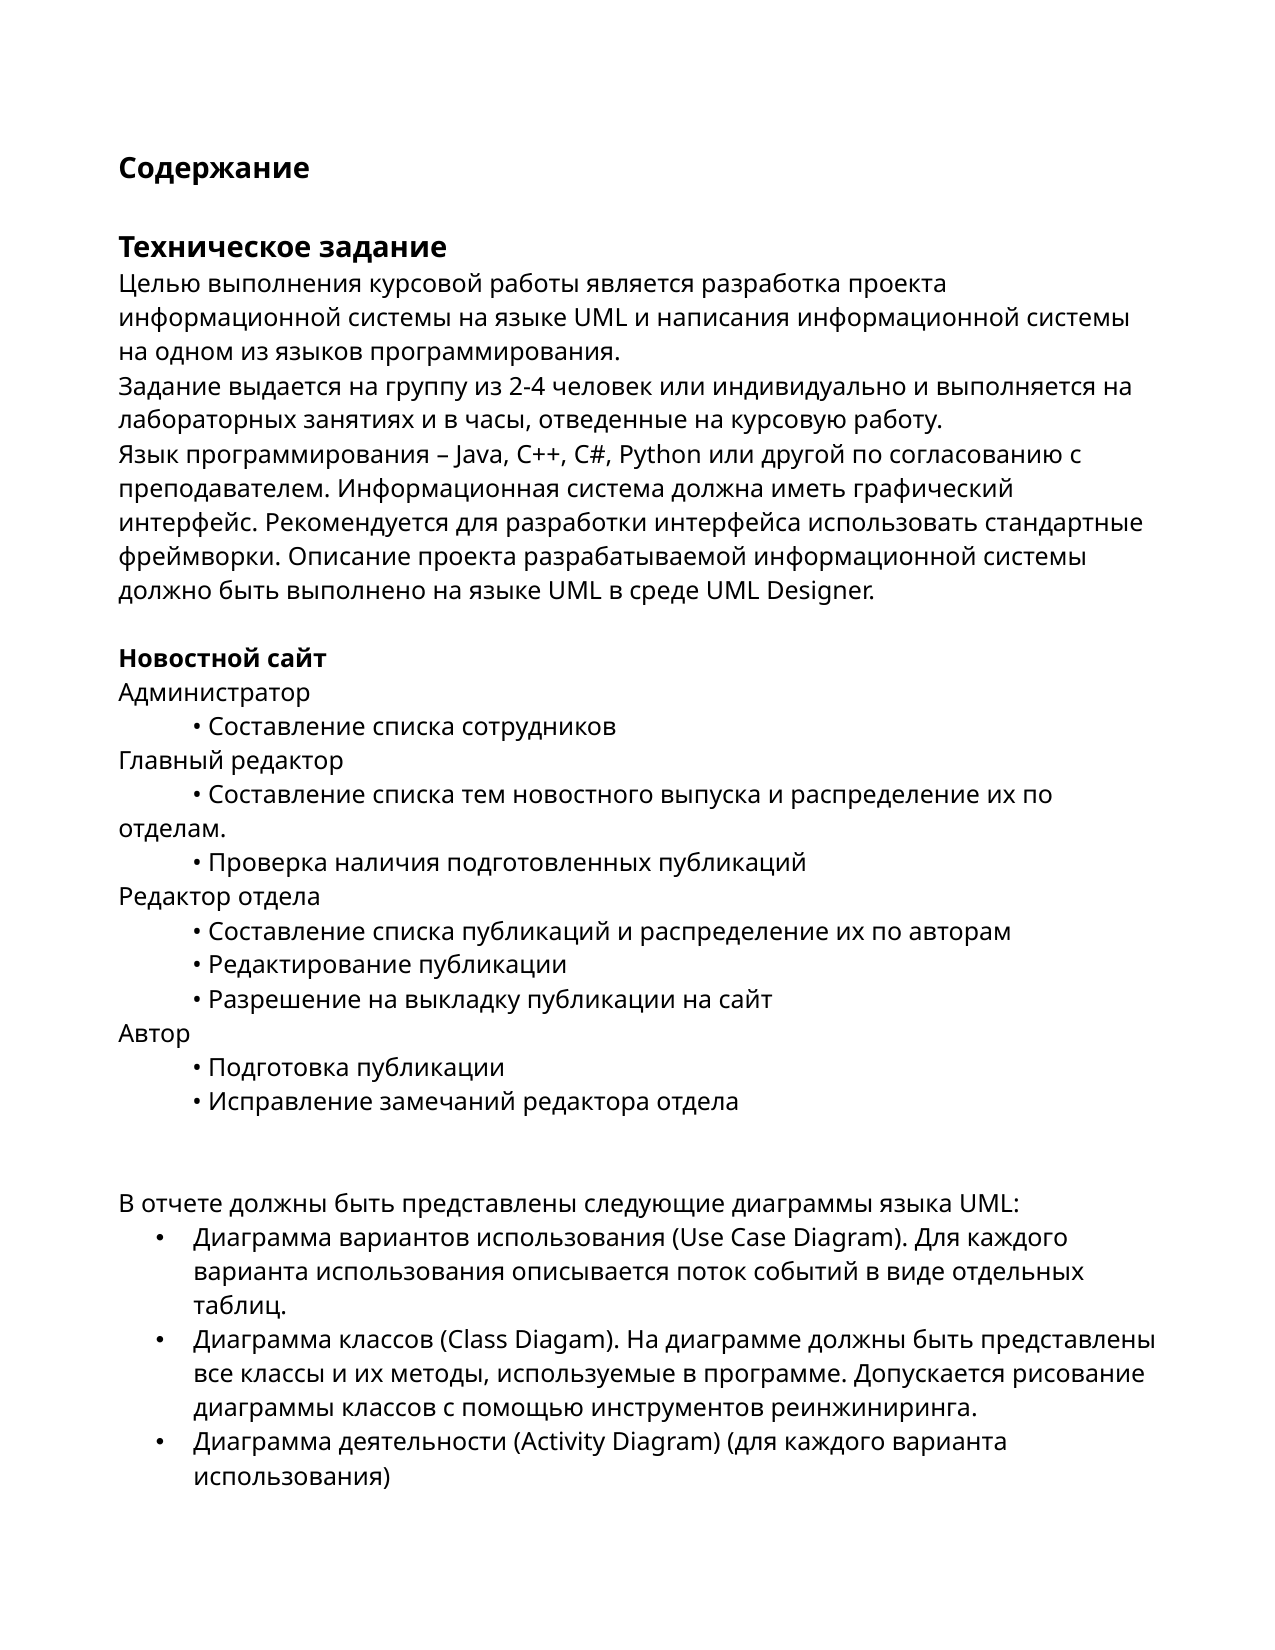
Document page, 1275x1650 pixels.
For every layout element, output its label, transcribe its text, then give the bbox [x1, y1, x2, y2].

list Диаграмма вариантов использования (Use Case Diagram). Для каждого варианта использования описывается поток событий в виде отдельных таблиц. [156, 1220, 1157, 1322]
text Целью выполнения курсовой работы является разработка проекта информационной системы на языке UML и написания информационной системы на одном из языков программирования. [118, 266, 1157, 368]
text • Составление списка сотрудников [118, 709, 1157, 743]
text В отчете должны быть представлены следующие диаграммы языка UML: [118, 1186, 1157, 1220]
text Главный редактор [118, 743, 1157, 777]
text • Составление списка публикаций и распределение их по авторам [118, 913, 1157, 947]
text Задание выдается на группу из 2-4 человек или индивидуально и выполняется на лабораторных занятиях и в часы, отведенные на курсовую работу. [118, 368, 1157, 436]
text • Подготовка публикации [118, 1049, 1157, 1083]
text Администратор [118, 675, 1157, 709]
list Диаграмма деятельности (Activity Diagram) (для каждого варианта использования) [156, 1424, 1157, 1492]
text • Разрешение на выкладку публикации на сайт [118, 981, 1157, 1015]
text Язык программирования – Java, С++, С#, Python или другой по согласованию с преподавателем. Информационная система должна иметь графический интерфейс. Рекомендуется для разработки интерфейса использовать стандартные фреймворки. Описание проекта разрабатываемой информационной системы должно быть выполнено на языке UML в среде UML Designer. [118, 436, 1157, 607]
text Содержание [118, 147, 1157, 187]
text • Редактирование публикации [118, 947, 1157, 981]
text • Проверка наличия подготовленных публикаций [118, 845, 1157, 879]
list Диаграмма классов (Class Diagam). На диаграмме должны быть представлены все классы и их методы, используемые в программе. Допускается рисование диаграммы классов с помощью инструментов реинжиниринга. [156, 1322, 1157, 1424]
text Техническое задание [118, 226, 1157, 266]
text • Исправление замечаний редактора отдела [118, 1083, 1157, 1117]
text • Составление списка тем новостного выпуска и распределение их по отделам. [118, 777, 1157, 845]
text Редактор отдела [118, 879, 1157, 913]
text Автор [118, 1015, 1157, 1049]
text Новостной сайт [118, 641, 1157, 675]
